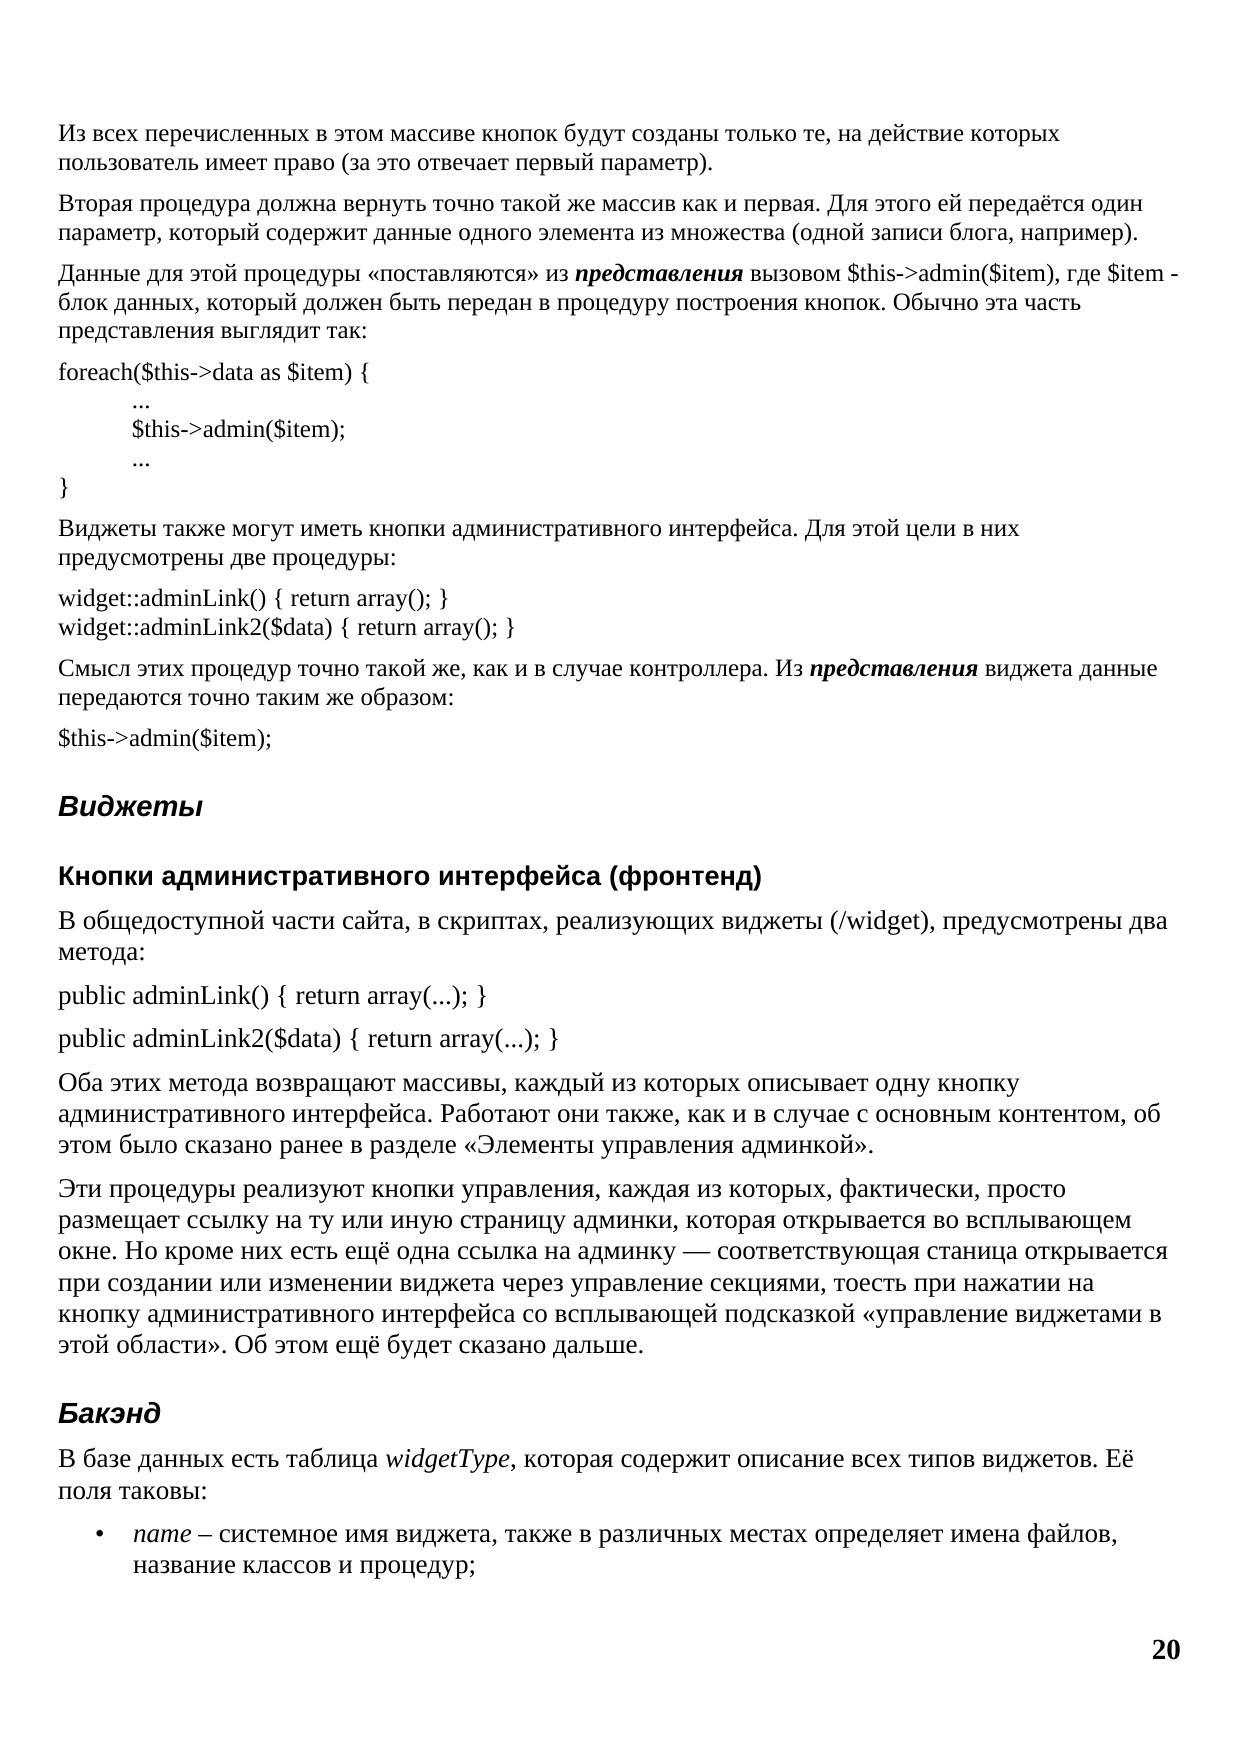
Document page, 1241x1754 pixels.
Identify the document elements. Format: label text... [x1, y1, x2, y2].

text Вторая процедура должна вернуть точно такой же массив как и первая. Для этого ей передаётся один параметр, который содержит данные одного элемента из множества (одной записи блога, например). [58, 188, 1181, 246]
text Оба этих метода возвращают массивы, каждый из которых описывает одну кнопку административного интерфейса. Работают они также, как и в случае с основным контентом, об этом было сказано ранее в разделе «Элементы управления админкой». [58, 1066, 1181, 1160]
text $this->admin($item); [58, 723, 1181, 752]
text public adminLink2($data) { return array(...); } [58, 1023, 1181, 1054]
text Из всех перечисленных в этом массиве кнопок будут созданы только те, на действие которых пользователь имеет право (за это отвечает первый параметр). [58, 118, 1181, 176]
text В базе данных есть таблица widgetType, которая содержит описание всех типов виджетов. Её поля таковы: [58, 1443, 1181, 1505]
subtitle Кнопки административного интерфейса (фронтенд) [58, 860, 1181, 892]
text Смысл этих процедур точно такой же, как и в случае контроллера. Из представления виджета данные передаются точно таким же образом: [58, 653, 1181, 711]
text Виджеты также могут иметь кнопки административного интерфейса. Для этой цели в них предусмотрены две процедуры: [58, 513, 1181, 571]
text foreach($this->data as $item) { ... $this->admin($item); ... } [58, 357, 1181, 501]
subtitle Виджеты [58, 789, 1181, 823]
text В общедоступной части сайта, в скриптах, реализующих виджеты (/widget), предусмотрены два метода: [58, 904, 1181, 966]
subtitle Бакэнд [58, 1397, 1181, 1430]
text Эти процедуры реализуют кнопки управления, каждая из которых, фактически, просто размещает ссылку на ту или иную страницу админки, которая открывается во всплывающем окне. Но кроме них есть ещё одна ссылка на админку — соответствующая станица открывается при создании или изменении виджета через управление секциями, тоесть при нажатии на кнопку административного интерфейса со всплывающей подсказкой «управление виджетами в этой области». Об этом ещё будет сказано дальше. [58, 1172, 1181, 1359]
text widget::adminLink() { return array(); } widget::adminLink2($data) { return array(); } [58, 583, 1181, 641]
text Данные для этой процедуры «поставляются» из представления вызовом $this->admin($item), где $item - блок данных, который должен быть передан в процедуру построения кнопок. Обычно эта часть представления выглядит так: [58, 258, 1181, 344]
text public adminLink() { return array(...); } [58, 979, 1181, 1010]
list name – системное имя виджета, также в различных местах определяет имена файлов, название классов и процедур; [95, 1517, 1181, 1580]
